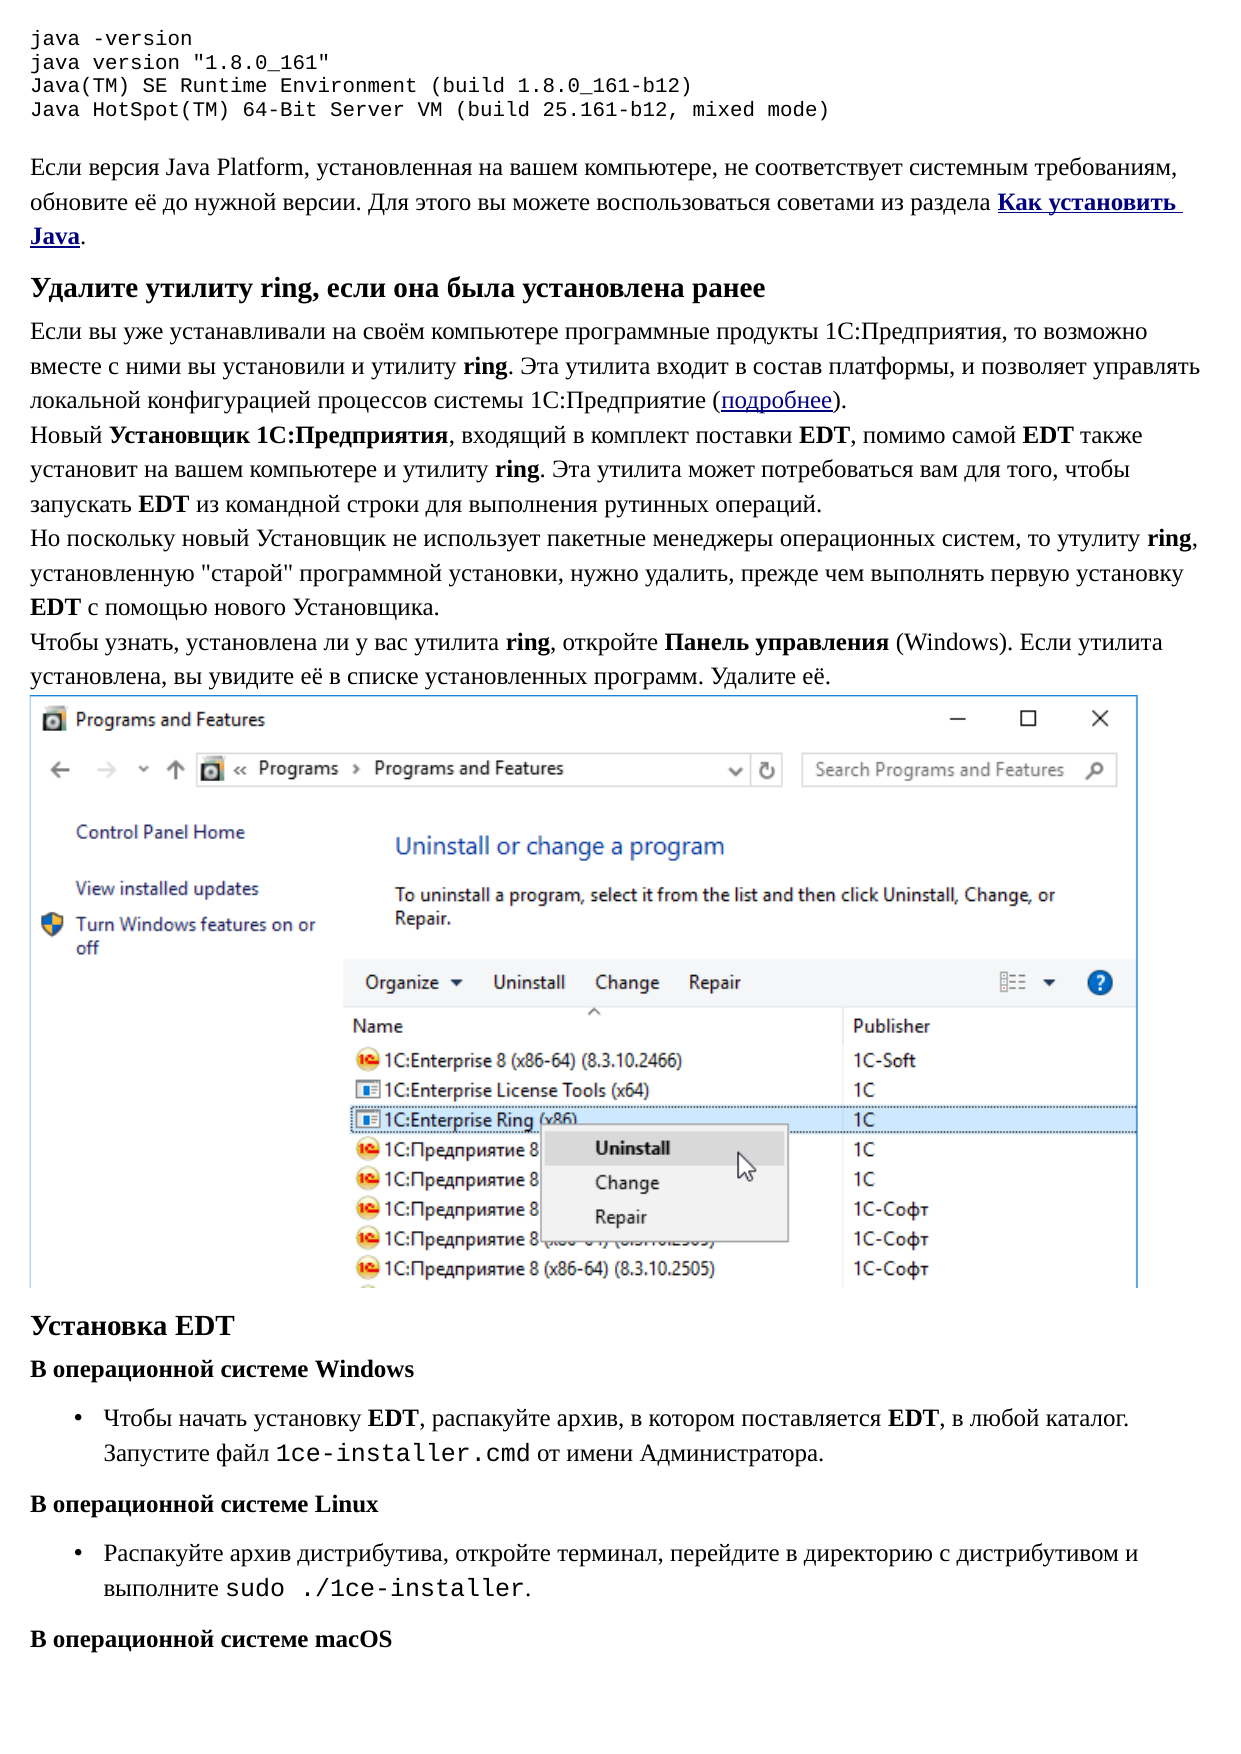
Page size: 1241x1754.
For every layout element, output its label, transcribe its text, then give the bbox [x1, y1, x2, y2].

subtitle Удалите утилиту ring, если она была установлена ранее [30, 270, 1211, 304]
text Если версия Java Platform, установленная на вашем компьютере, не соответствует системным требованиям, обновите её до нужной версии. Для этого вы можете воспользоваться советами из раздела Как установить Java. [30, 152, 1211, 250]
text java version "1.8.0_161" [30, 52, 1211, 75]
text Новый Установщик 1С:Предприятия, входящий в комплект поставки EDT, помимо самой EDT также установит на вашем компьютере и утилиту ring. Эта утилита может потребоваться вам для того, чтобы запускать EDT из командной строки для выполнения рутинных операций. [30, 420, 1211, 517]
subtitle Установка EDT [30, 1308, 1211, 1342]
text Java(TM) SE Runtime Environment (build 1.8.0_161-b12) [30, 75, 1211, 99]
text Java HotSpot(TM) 64-Bit Server VM (build 25.161-b12, mixed mode) [30, 99, 1211, 123]
text java -version [30, 28, 1211, 52]
picture [29, 695, 1138, 1288]
text Если вы уже устанавливали на своём компьютере программные продукты 1С:Предприятия, то возможно вместе с ними вы установили и утилиту ring. Эта утилита входит в состав платформы, и позволяет управлять локальной конфигурацией процессов системы 1С:Предприятие (подробнее). [30, 316, 1211, 414]
text В операционной системе Windows [30, 1354, 1211, 1383]
text В операционной системе macOS [30, 1624, 1211, 1653]
list Чтобы начать установку EDT, распакуйте архив, в котором поставляется EDT, в любой каталог. Запустите файл 1ce-installer.cmd от имени Администратора. [74, 1403, 1211, 1468]
text Но поскольку новый Установщик не использует пакетные менеджеры операционных систем, то утулиту ring, установленную "старой" программной установки, нужно удалить, прежде чем выполнять первую установку EDT с помощью нового Установщика. [30, 523, 1211, 621]
text В операционной системе Linux [30, 1489, 1211, 1518]
text Чтобы узнать, установлена ли у вас утилита ring, откройте Панель управления (Windows). Если утилита установлена, вы увидите её в списке установленных программ. Удалите её. [30, 627, 1211, 690]
list Распакуйте архив дистрибутива, откройте терминал, перейдите в директорию с дистрибутивом и выполните sudo ./1ce-installer. [74, 1538, 1211, 1603]
